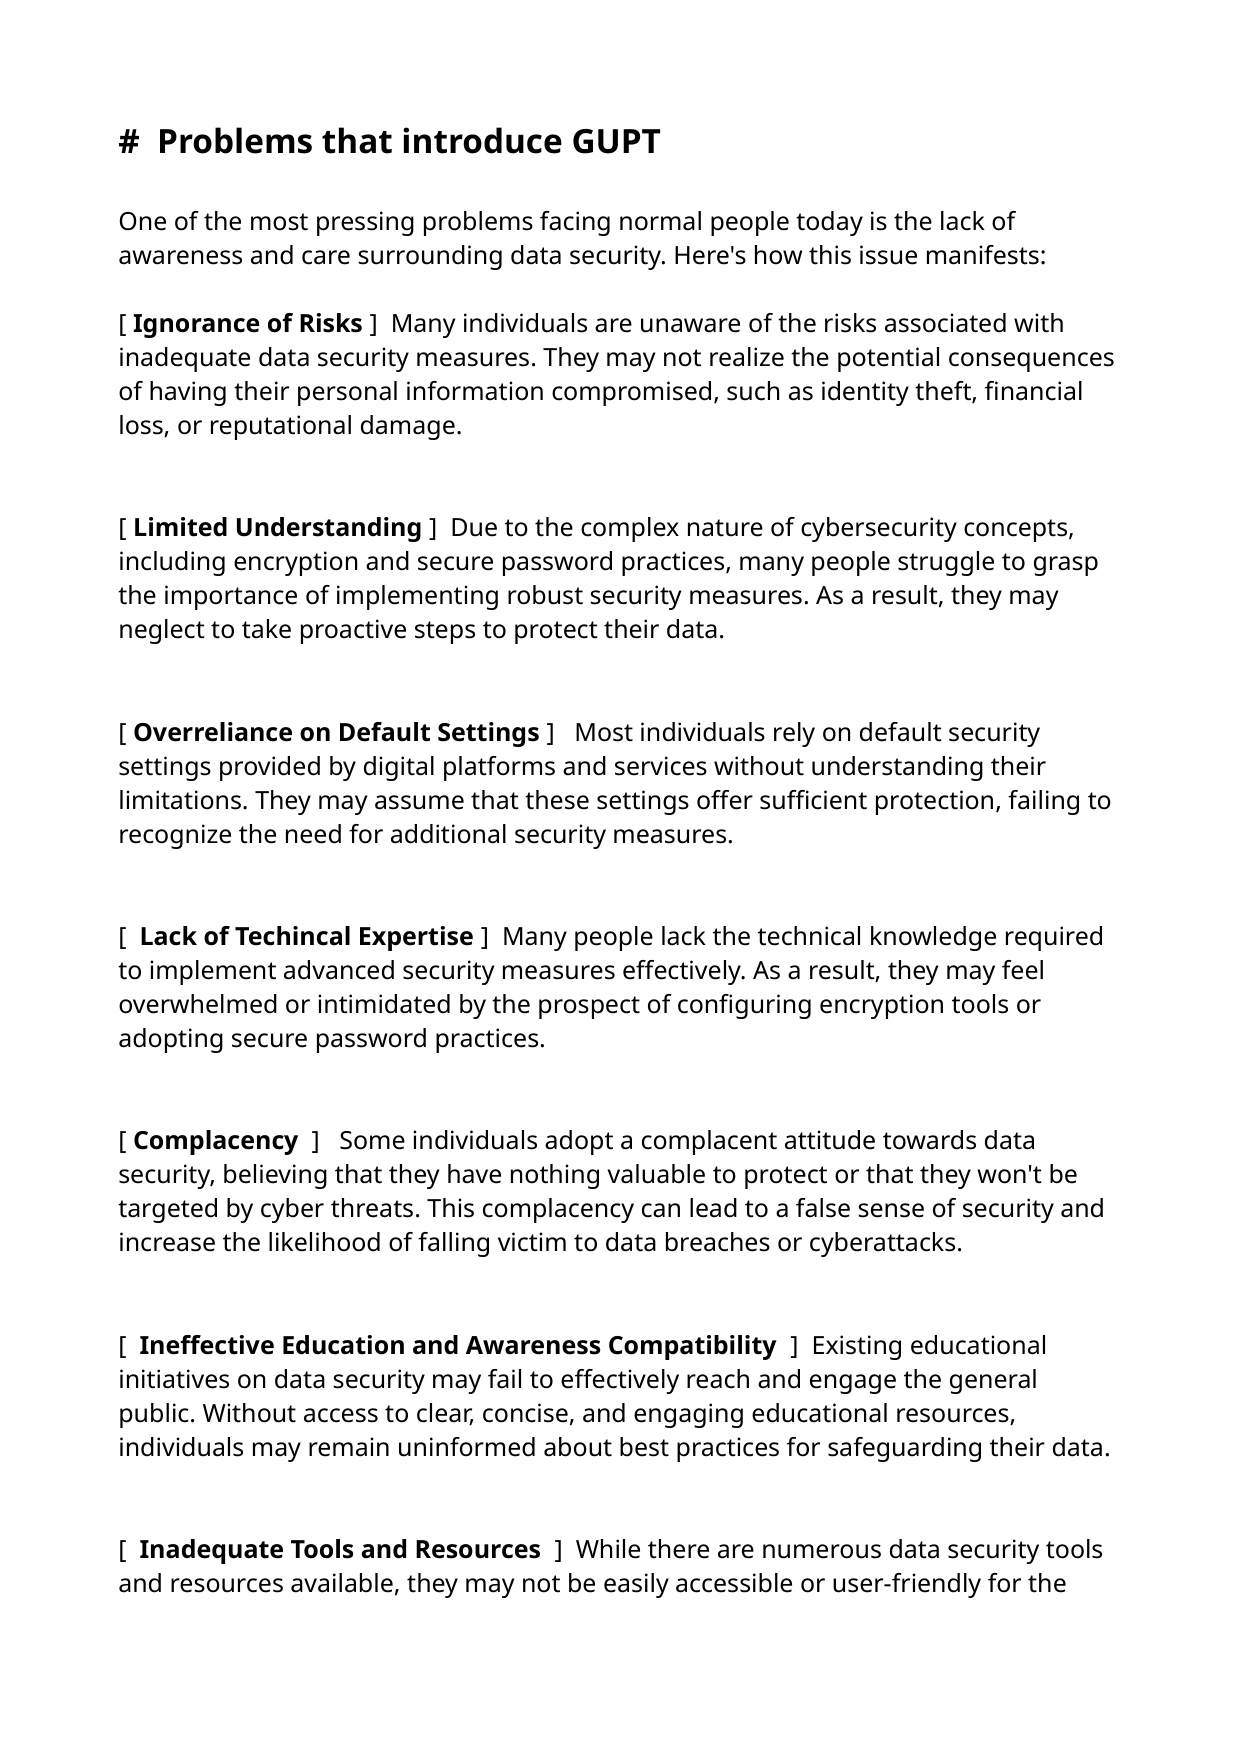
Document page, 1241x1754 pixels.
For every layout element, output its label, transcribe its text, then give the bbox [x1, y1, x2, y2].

text One of the most pressing problems facing normal people today is the lack of awareness and care surrounding data security. Here's how this issue manifests: [118, 203, 1122, 271]
text [ Limited Understanding ] Due to the complex nature of cybersecurity concepts, including encryption and secure password practices, many people struggle to grasp the importance of implementing robust security measures. As a result, they may neglect to take proactive steps to protect their data. [118, 510, 1122, 646]
text [ Lack of Techincal Expertise ] Many people lack the technical knowledge required to implement advanced security measures effectively. As a result, they may feel overwhelmed or intimidated by the prospect of configuring encryption tools or adopting secure password practices. [118, 918, 1122, 1055]
text [ Complacency ] Some individuals adopt a complacent attitude towards data security, believing that they have nothing valuable to protect or that they won't be targeted by cyber threats. This complacency can lead to a false sense of security and increase the likelihood of falling victim to data breaches or cyberattacks. [118, 1123, 1122, 1259]
text [ Inadequate Tools and Resources ] While there are numerous data security tools and resources available, they may not be easily accessible or user-friendly for the [118, 1532, 1122, 1600]
text [ Ineffective Education and Awareness Compatibility ] Existing educational initiatives on data security may fail to effectively reach and engage the general public. Without access to clear, concise, and engaging educational resources, individuals may remain uninformed about best practices for safeguarding their data. [118, 1327, 1122, 1463]
text [ Ignorance of Risks ] Many individuals are unaware of the risks associated with inadequate data security measures. They may not realize the potential consequences of having their personal information compromised, such as identity theft, financial loss, or reputational damage. [118, 305, 1122, 442]
text # Problems that introduce GUPT [118, 118, 1122, 163]
text [ Overreliance on Default Settings ] Most individuals rely on default security settings provided by digital platforms and services without understanding their limitations. They may assume that these settings offer sufficient protection, failing to recognize the need for additional security measures. [118, 714, 1122, 850]
